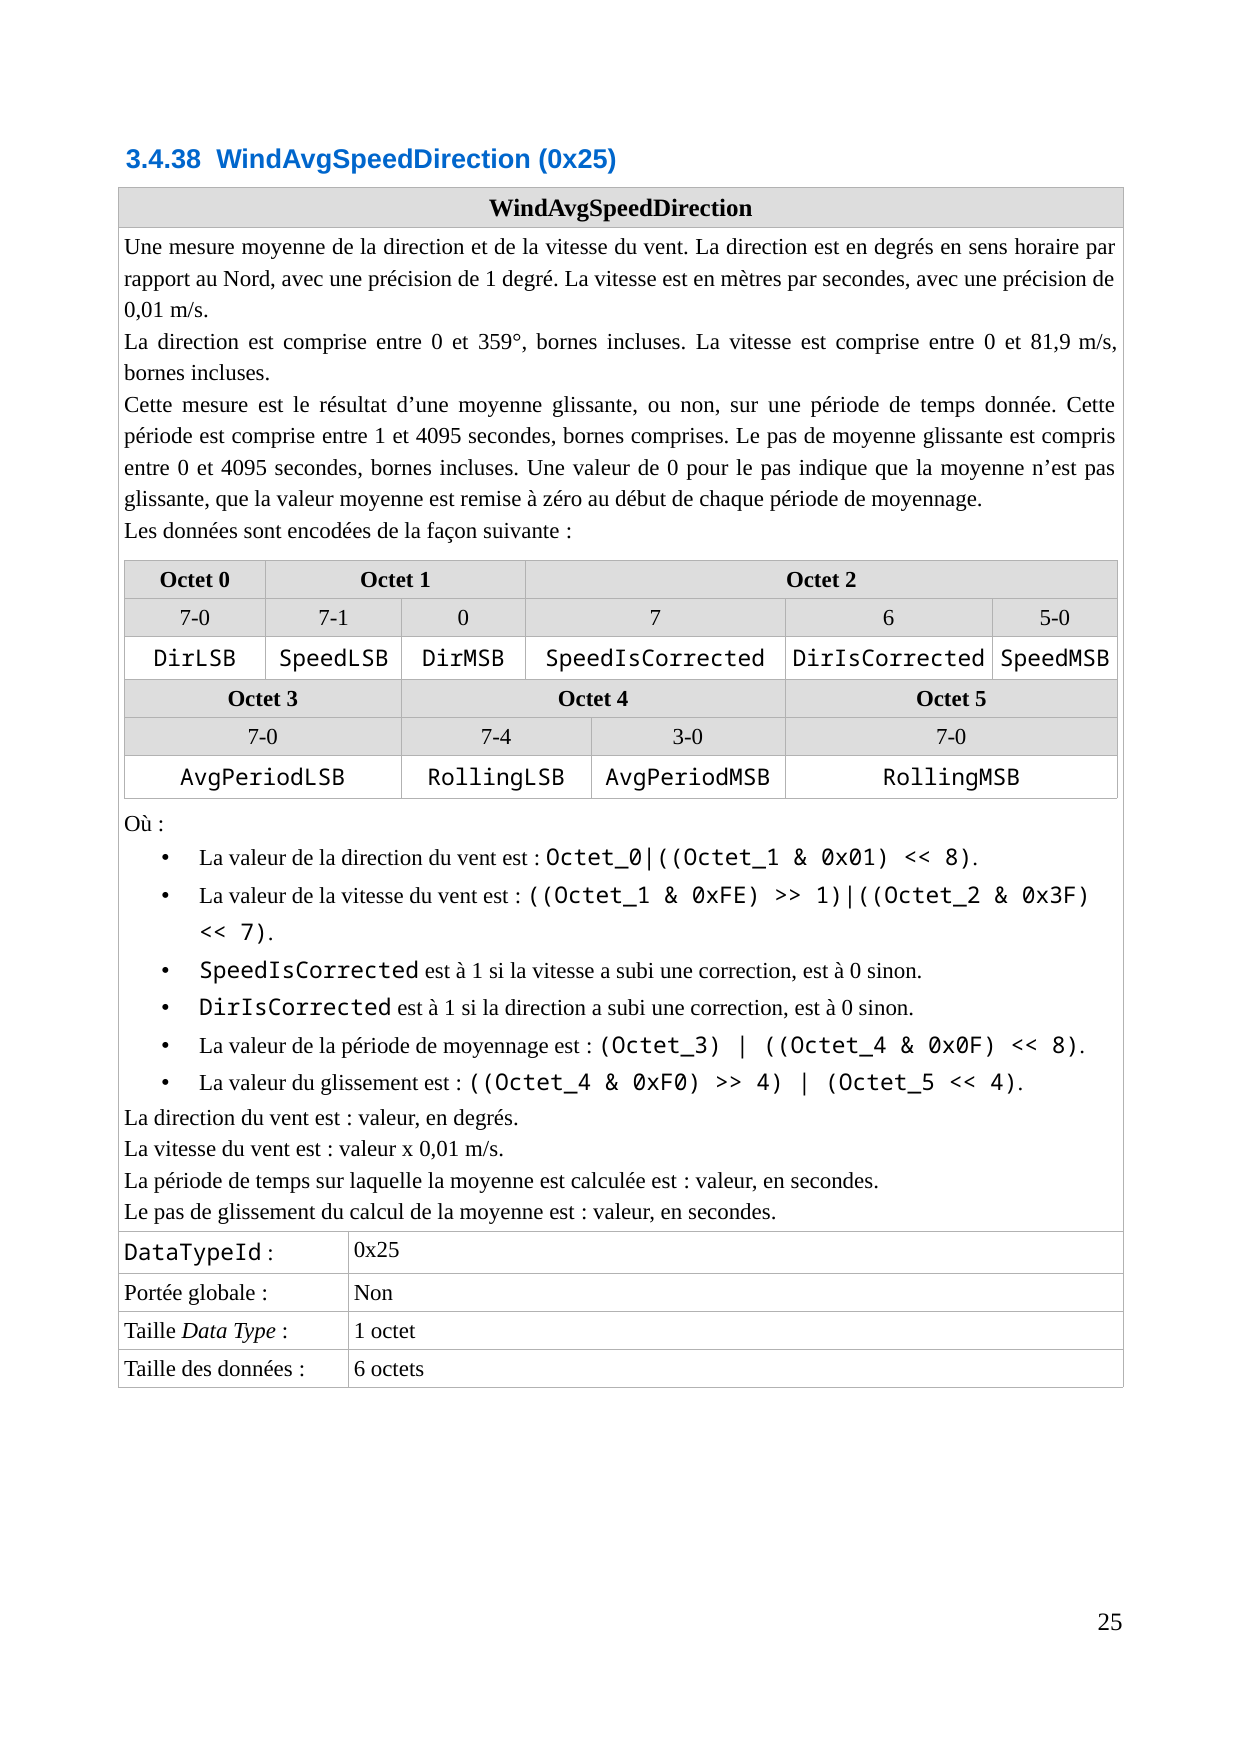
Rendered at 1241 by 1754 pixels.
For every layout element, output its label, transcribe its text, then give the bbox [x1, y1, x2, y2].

table_cell Une mesure moyenne de la direction et de la vitesse du vent. La direction est en degrés en sens horaire par rapport au Nord, avec une précision de 1 degré. La vitesse est en mètres par secondes, avec une précision de 0,01 m/s. La direction est comprise entre 0 et 359°, bornes incluses. La vitesse est comprise entre 0 et 81,9 m/s, bornes incluses. Cette mesure est le résultat d’une moyenne glissante, ou non, sur une période de temps donnée. Cette période est comprise entre 1 et 4095 secondes, bornes comprises. Le pas de moyenne glissante est compris entre 0 et 4095 secondes, bornes incluses. Une valeur de 0 pour le pas indique que la moyenne n’est pas glissante, que la valeur moyenne est remise à zéro au début de chaque période de moyennage. Les données sont encodées de la façon suivante : Où : La valeur de la direction du vent est : Octet_0|((Octet_1 & 0x01) << 8). La valeur de la vitesse du vent est : ((Octet_1 & 0xFE) >> 1)|((Octet_2 & 0x3F) << 7). SpeedIsCorrected est à 1 si la vitesse a subi une correction, est à 0 sinon. DirIsCorrected est à 1 si la direction a subi une correction, est à 0 sinon. La valeur de la période de moyennage est : (Octet_3) | ((Octet_4 & 0x0F) << 8). La valeur du glissement est : ((Octet_4 & 0xF0) >> 4) | (Octet_5 << 4). La direction du vent est : valeur, en degrés. La vitesse du vent est : valeur x 0,01 m/s. La période de temps sur laquelle la moyenne est calculée est : valeur, en secondes. Le pas de glissement du calcul de la moyenne est : valeur, en secondes. [119, 228, 1123, 1231]
table_cell RollingMSB [786, 756, 1117, 798]
table_cell 7-4 [402, 718, 591, 755]
table_header Octet 0 [125, 561, 265, 598]
table_cell AvgPeriodMSB [592, 756, 785, 798]
table_cell DataTypeId : [119, 1232, 348, 1273]
table_cell DirLSB [125, 637, 265, 679]
table_cell Taille Data Type : [119, 1312, 348, 1349]
table_header WindAvgSpeedDirection [119, 188, 1123, 227]
table_cell 7-0 [786, 718, 1117, 755]
table_cell 3-0 [592, 718, 785, 755]
table_cell 7 [526, 599, 785, 636]
subtitle WindAvgSpeedDirection (0x25) [118, 143, 1122, 174]
table_cell RollingLSB [402, 756, 591, 798]
table_cell SpeedIsCorrected [526, 637, 785, 679]
table_cell 7-1 [266, 599, 401, 636]
table_cell Non [349, 1274, 1123, 1311]
table_cell 6 octets [349, 1350, 1123, 1387]
table_header Octet 5 [786, 680, 1117, 717]
table_cell SpeedMSB [993, 637, 1117, 679]
table_header Octet 2 [526, 561, 1117, 598]
table_cell 5-0 [993, 599, 1117, 636]
table_cell SpeedLSB [266, 637, 401, 679]
table_cell AvgPeriodLSB [125, 756, 401, 798]
table_header Octet 4 [402, 680, 785, 717]
table_cell 0x25 [349, 1232, 1123, 1273]
table_cell 1 octet [349, 1312, 1123, 1349]
table_cell DirMSB [402, 637, 525, 679]
table_cell 7-0 [125, 599, 265, 636]
table_cell 0 [402, 599, 525, 636]
table_header Octet 3 [125, 680, 401, 717]
table_cell DirIsCorrected [786, 637, 992, 679]
table_cell 6 [786, 599, 992, 636]
table_header Octet 1 [266, 561, 525, 598]
table_cell Taille des données : [119, 1350, 348, 1387]
table_cell Portée globale : [119, 1274, 348, 1311]
table_cell 7-0 [125, 718, 401, 755]
